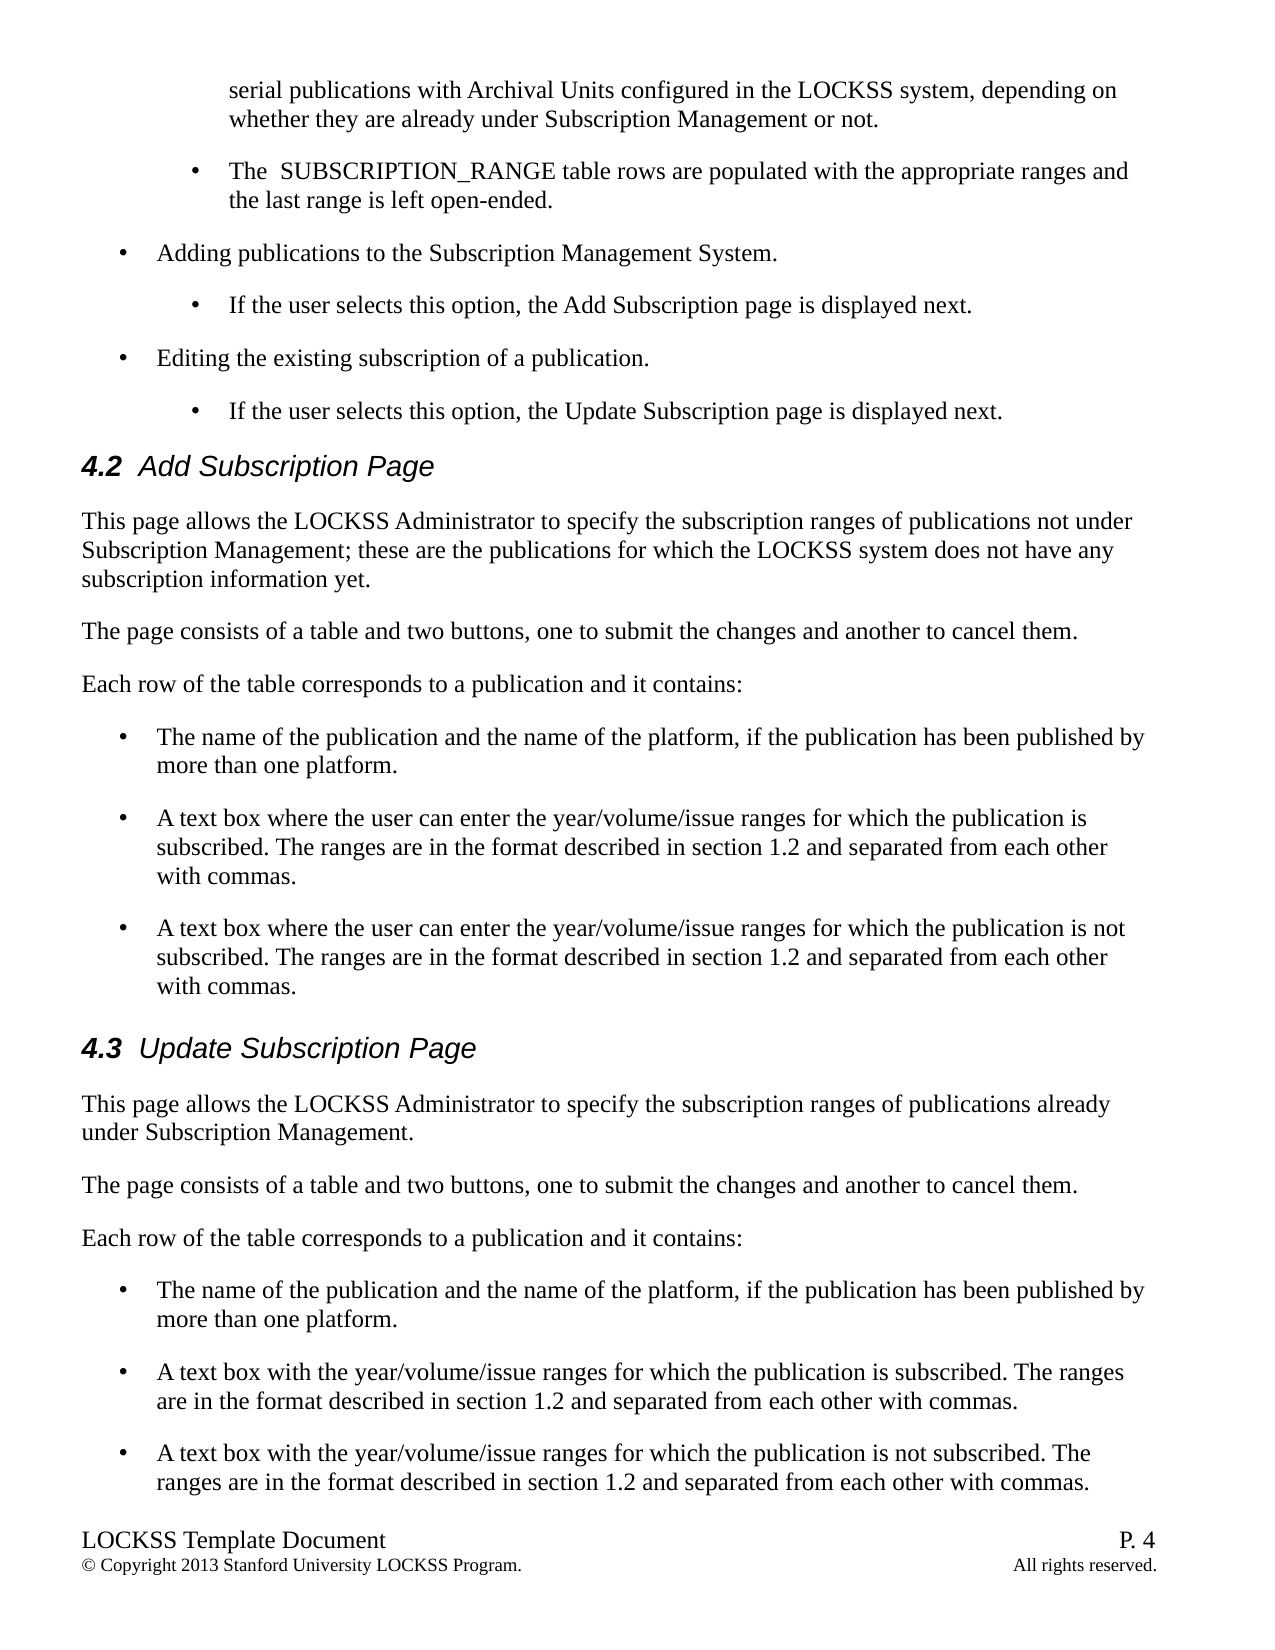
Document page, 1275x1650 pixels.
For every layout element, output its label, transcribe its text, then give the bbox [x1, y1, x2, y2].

list serial publications with Archival Units configured in the LOCKSS system, depending on whether they are already under Subscription Management or not. [191, 75, 1157, 132]
list Editing the existing subscription of a publication. [119, 343, 1157, 372]
list The name of the publication and the name of the platform, if the publication has been published by more than one platform. [119, 722, 1157, 779]
list Adding publications to the Subscription Management System. [119, 238, 1157, 267]
list A text box with the year/volume/issue ranges for which the publication is subscribed. The ranges are in the format described in section 1.2 and separated from each other with commas. [119, 1357, 1157, 1414]
subtitle Add Subscription Page [81, 449, 1157, 482]
text This page allows the LOCKSS Administrator to specify the subscription ranges of publications already under Subscription Management. [81, 1089, 1157, 1146]
subtitle Update Subscription Page [81, 1031, 1157, 1065]
list The name of the publication and the name of the platform, if the publication has been published by more than one platform. [119, 1276, 1157, 1333]
list The SUBSCRIPTION_RANGE table rows are populated with the appropriate ranges and the last range is left open-ended. [191, 156, 1157, 214]
text Each row of the table corresponds to a publication and it contains: [81, 669, 1157, 698]
list A text box with the year/volume/issue ranges for which the publication is not subscribed. The ranges are in the format described in section 1.2 and separated from each other with commas. [119, 1438, 1157, 1496]
text This page allows the LOCKSS Administrator to specify the subscription ranges of publications not under Subscription Management; these are the publications for which the LOCKSS system does not have any subscription information yet. [81, 506, 1157, 592]
text The page consists of a table and two buttons, one to submit the changes and another to cancel them. [81, 616, 1157, 645]
list If the user selects this option, the Update Subscription page is displayed next. [191, 396, 1157, 425]
list A text box where the user can enter the year/volume/issue ranges for which the publication is subscribed. The ranges are in the format described in section 1.2 and separated from each other with commas. [119, 803, 1157, 889]
list If the user selects this option, the Add Subscription page is displayed next. [191, 291, 1157, 319]
text Each row of the table corresponds to a publication and it contains: [81, 1223, 1157, 1252]
list A text box where the user can enter the year/volume/issue ranges for which the publication is not subscribed. The ranges are in the format described in section 1.2 and separated from each other with commas. [119, 913, 1157, 1000]
text The page consists of a table and two buttons, one to submit the changes and another to cancel them. [81, 1170, 1157, 1199]
